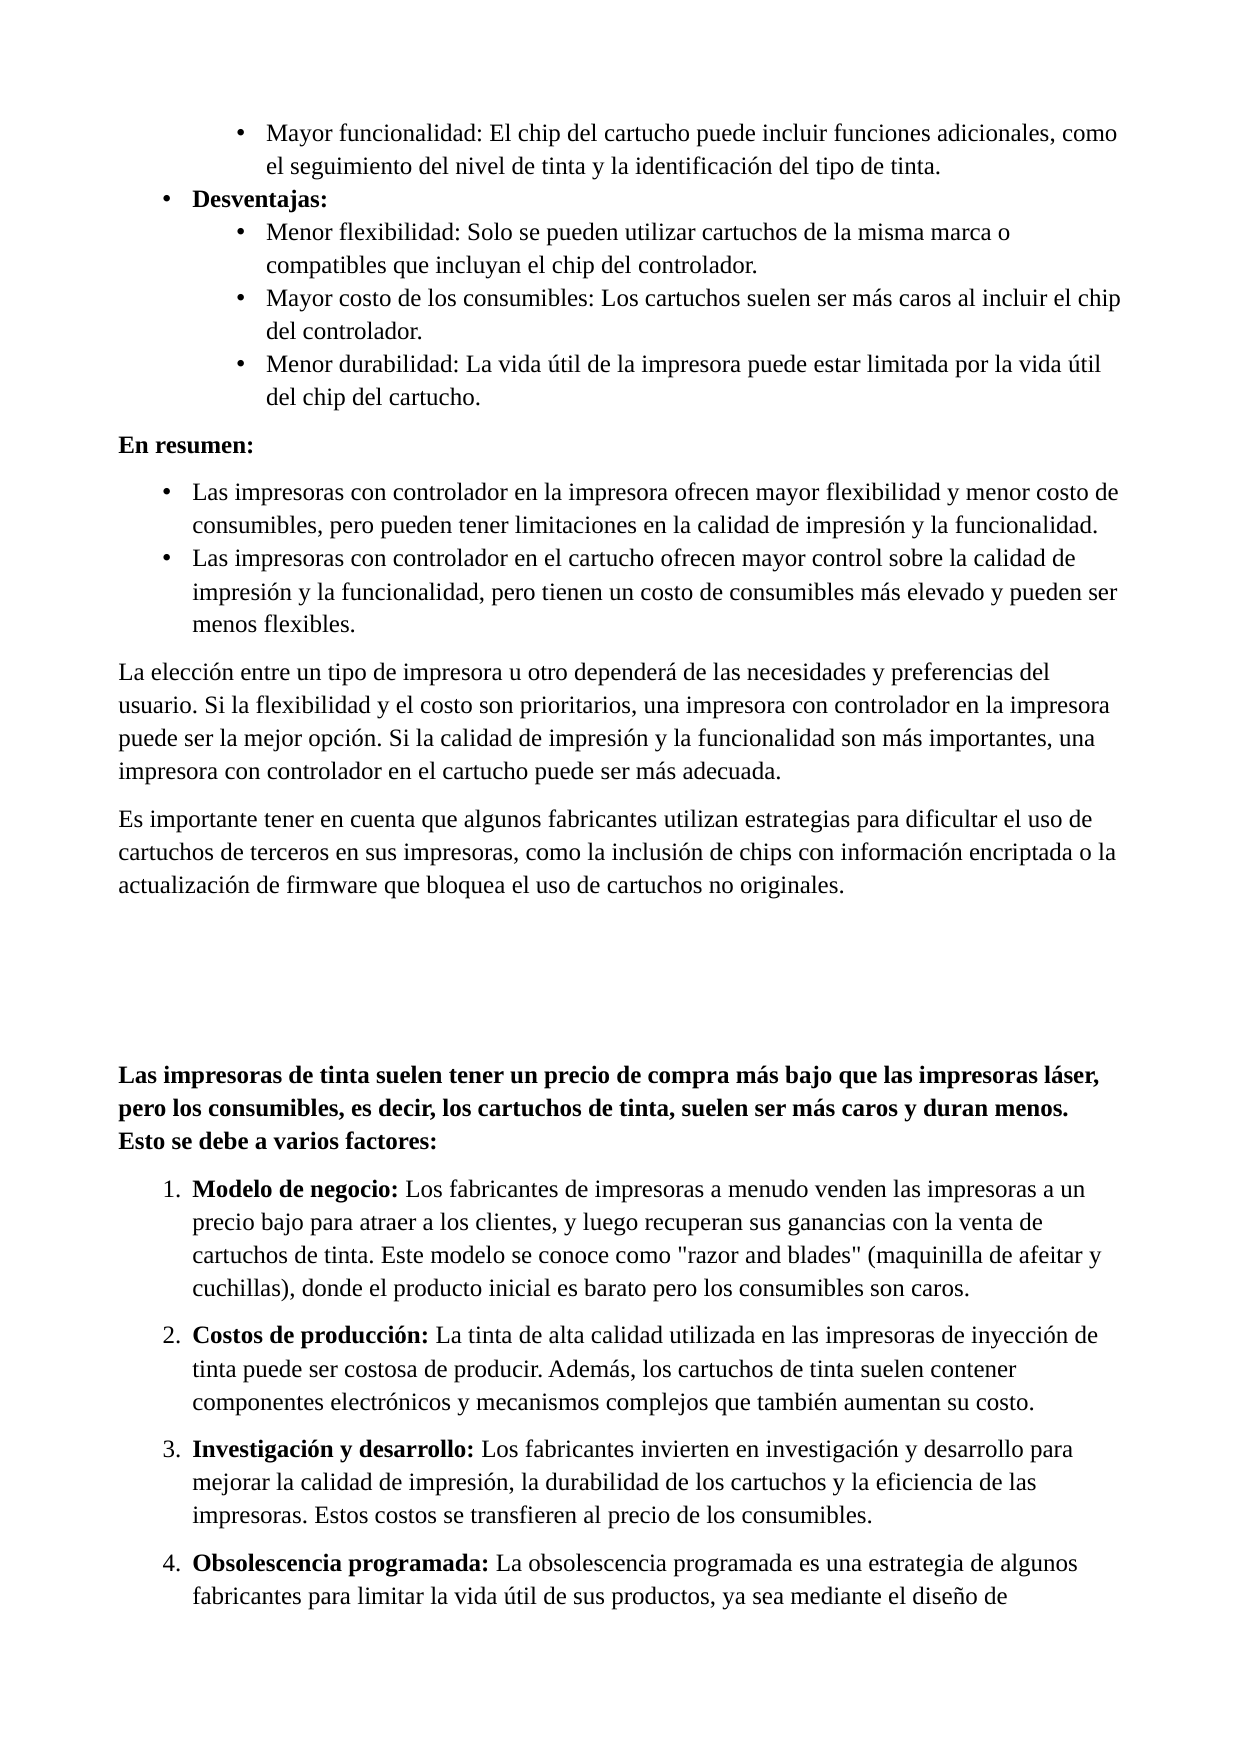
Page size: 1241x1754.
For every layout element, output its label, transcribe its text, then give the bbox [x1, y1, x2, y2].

text Es importante tener en cuenta que algunos fabricantes utilizan estrategias para dificultar el uso de cartuchos de terceros en sus impresoras, como la inclusión de chips con información encriptada o la actualización de firmware que bloquea el uso de cartuchos no originales. [118, 804, 1122, 899]
list Investigación y desarrollo: Los fabricantes invierten en investigación y desarrollo para mejorar la calidad de impresión, la durabilidad de los cartuchos y la eficiencia de las impresoras. Estos costos se transfieren al precio de los consumibles. [162, 1434, 1122, 1529]
list Menor durabilidad: La vida útil de la impresora puede estar limitada por la vida útil del chip del cartucho. [236, 349, 1122, 411]
text En resumen: [118, 430, 1122, 459]
list Modelo de negocio: Los fabricantes de impresoras a menudo venden las impresoras a un precio bajo para atraer a los clientes, y luego recuperan sus ganancias con la venta de cartuchos de tinta. Este modelo se conoce como "razor and blades" (maquinilla de afeitar y cuchillas), donde el producto inicial es barato pero los consumibles son caros. [162, 1174, 1122, 1302]
list Las impresoras con controlador en el cartucho ofrecen mayor control sobre la calidad de impresión y la funcionalidad, pero tienen un costo de consumibles más elevado y pueden ser menos flexibles. [162, 543, 1122, 638]
list Costos de producción: La tinta de alta calidad utilizada en las impresoras de inyección de tinta puede ser costosa de producir. Además, los cartuchos de tinta suelen contener componentes electrónicos y mecanismos complejos que también aumentan su costo. [162, 1321, 1122, 1415]
list Mayor costo de los consumibles: Los cartuchos suelen ser más caros al incluir el chip del controlador. [236, 283, 1122, 345]
list Mayor funcionalidad: El chip del cartucho puede incluir funciones adicionales, como el seguimiento del nivel de tinta y la identificación del tipo de tinta. [236, 118, 1122, 180]
list Menor flexibilidad: Solo se pueden utilizar cartuchos de la misma marca o compatibles que incluyan el chip del controlador. [236, 217, 1122, 279]
list Desventajas: [162, 184, 1122, 213]
text La elección entre un tipo de impresora u otro dependerá de las necesidades y preferencias del usuario. Si la flexibilidad y el costo son prioritarios, una impresora con controlador en la impresora puede ser la mejor opción. Si la calidad de impresión y la funcionalidad son más importantes, una impresora con controlador en el cartucho puede ser más adecuada. [118, 657, 1122, 785]
list Las impresoras con controlador en la impresora ofrecen mayor flexibilidad y menor costo de consumibles, pero pueden tener limitaciones en la calidad de impresión y la funcionalidad. [162, 477, 1122, 539]
list Obsolescencia programada: La obsolescencia programada es una estrategia de algunos fabricantes para limitar la vida útil de sus productos, ya sea mediante el diseño de [162, 1548, 1122, 1610]
text Las impresoras de tinta suelen tener un precio de compra más bajo que las impresoras láser, pero los consumibles, es decir, los cartuchos de tinta, suelen ser más caros y duran menos. Esto se debe a varios factores: [118, 1060, 1122, 1155]
